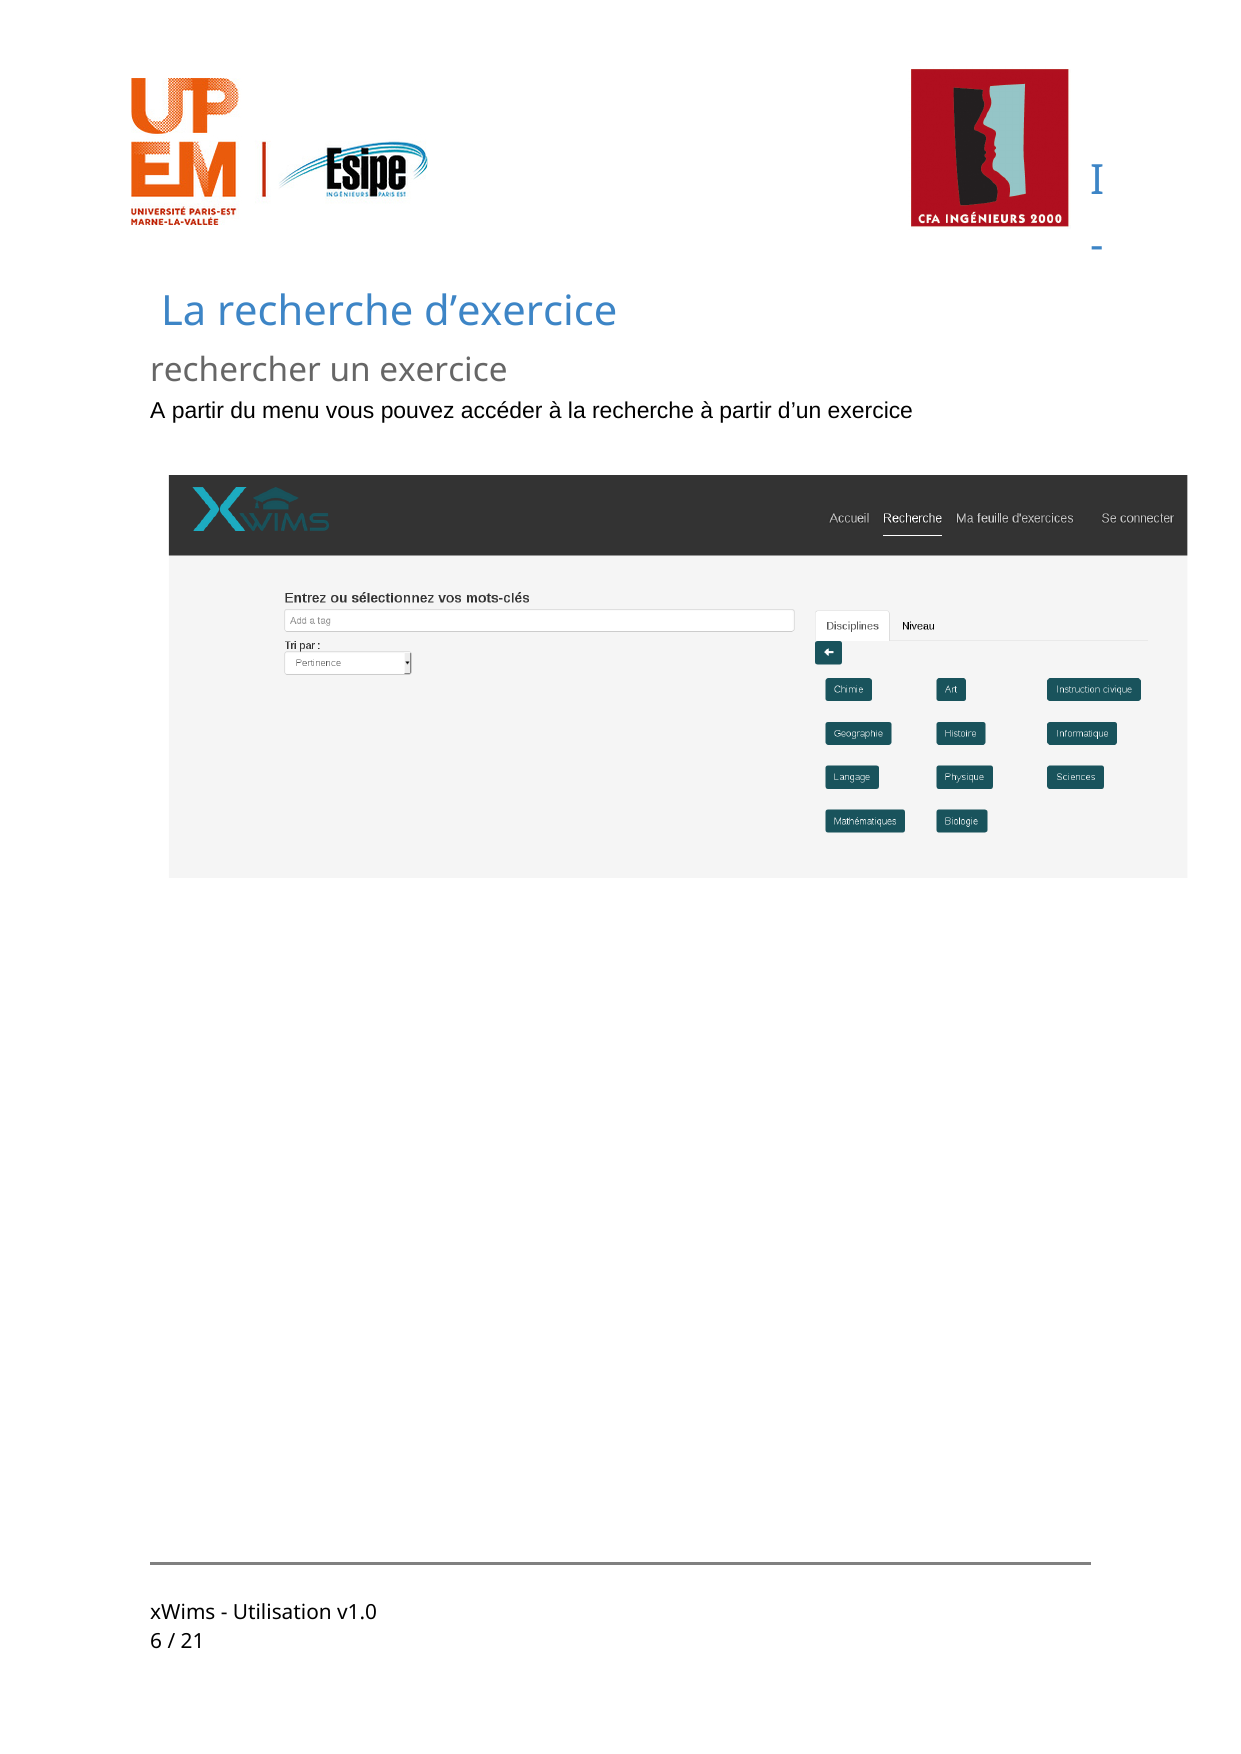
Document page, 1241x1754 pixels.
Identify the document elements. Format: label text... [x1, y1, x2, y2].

text A partir du menu vous pouvez accéder à la recherche à partir d’un exercice [150, 398, 1091, 423]
subtitle I- La recherche d’exercice [150, 150, 1091, 337]
picture [131, 78, 428, 225]
picture [168, 475, 1188, 878]
picture [907, 66, 1072, 230]
subtitle rechercher un exercice [150, 346, 1091, 391]
